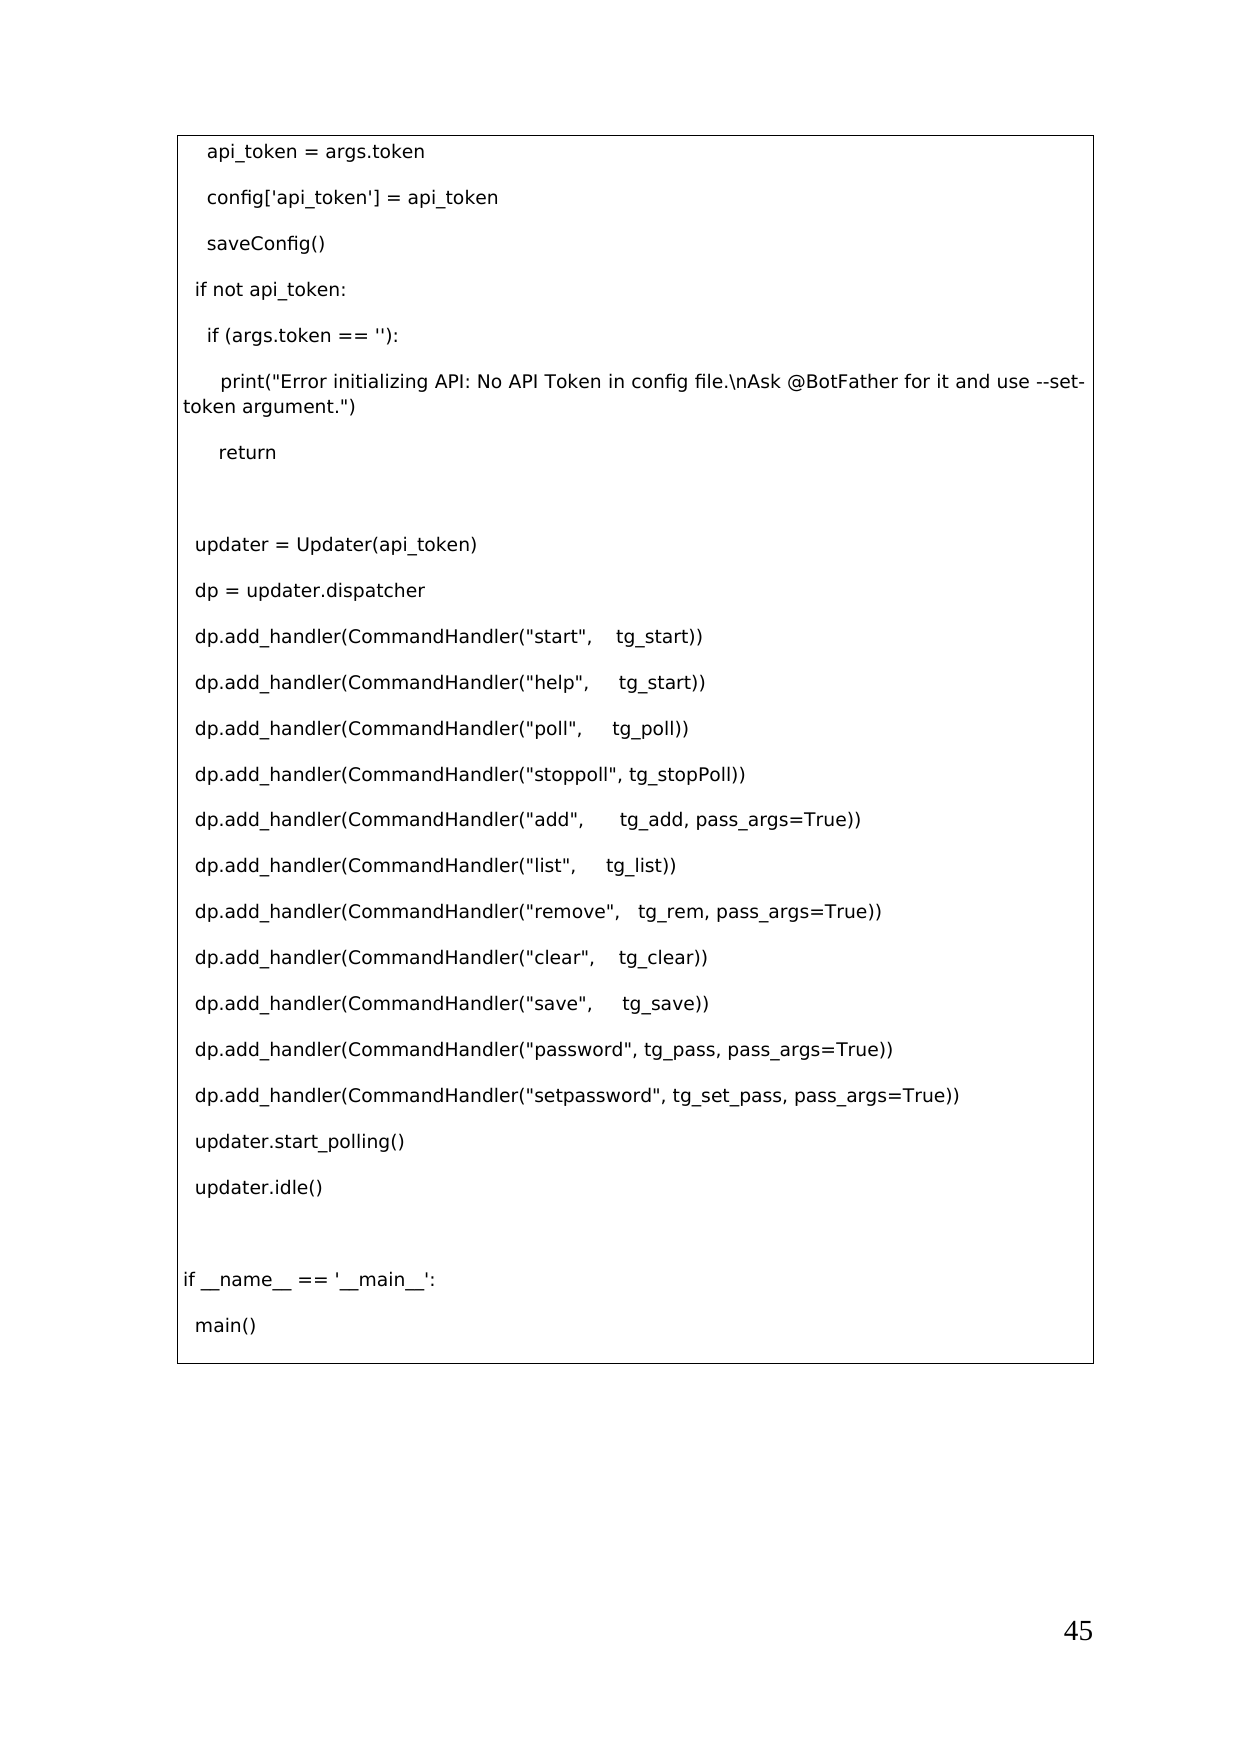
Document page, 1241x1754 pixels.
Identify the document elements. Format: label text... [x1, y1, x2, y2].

table_header api_token = args.token config['api_token'] = api_token saveConfig() if not api_token: if (args.token == ''): print("Error initializing API: No API Token in config file.\nAsk @BotFather for it and use --set-token argument.") return updater = Updater(api_token) dp = updater.dispatcher dp.add_handler(CommandHandler("start", tg_start)) dp.add_handler(CommandHandler("help", tg_start)) dp.add_handler(CommandHandler("poll", tg_poll)) dp.add_handler(CommandHandler("stoppoll", tg_stopPoll)) dp.add_handler(CommandHandler("add", tg_add, pass_args=True)) dp.add_handler(CommandHandler("list", tg_list)) dp.add_handler(CommandHandler("remove", tg_rem, pass_args=True)) dp.add_handler(CommandHandler("clear", tg_clear)) dp.add_handler(CommandHandler("save", tg_save)) dp.add_handler(CommandHandler("password", tg_pass, pass_args=True)) dp.add_handler(CommandHandler("setpassword", tg_set_pass, pass_args=True)) updater.start_polling() updater.idle() if __name__ == '__main__': main() [178, 136, 1093, 1363]
